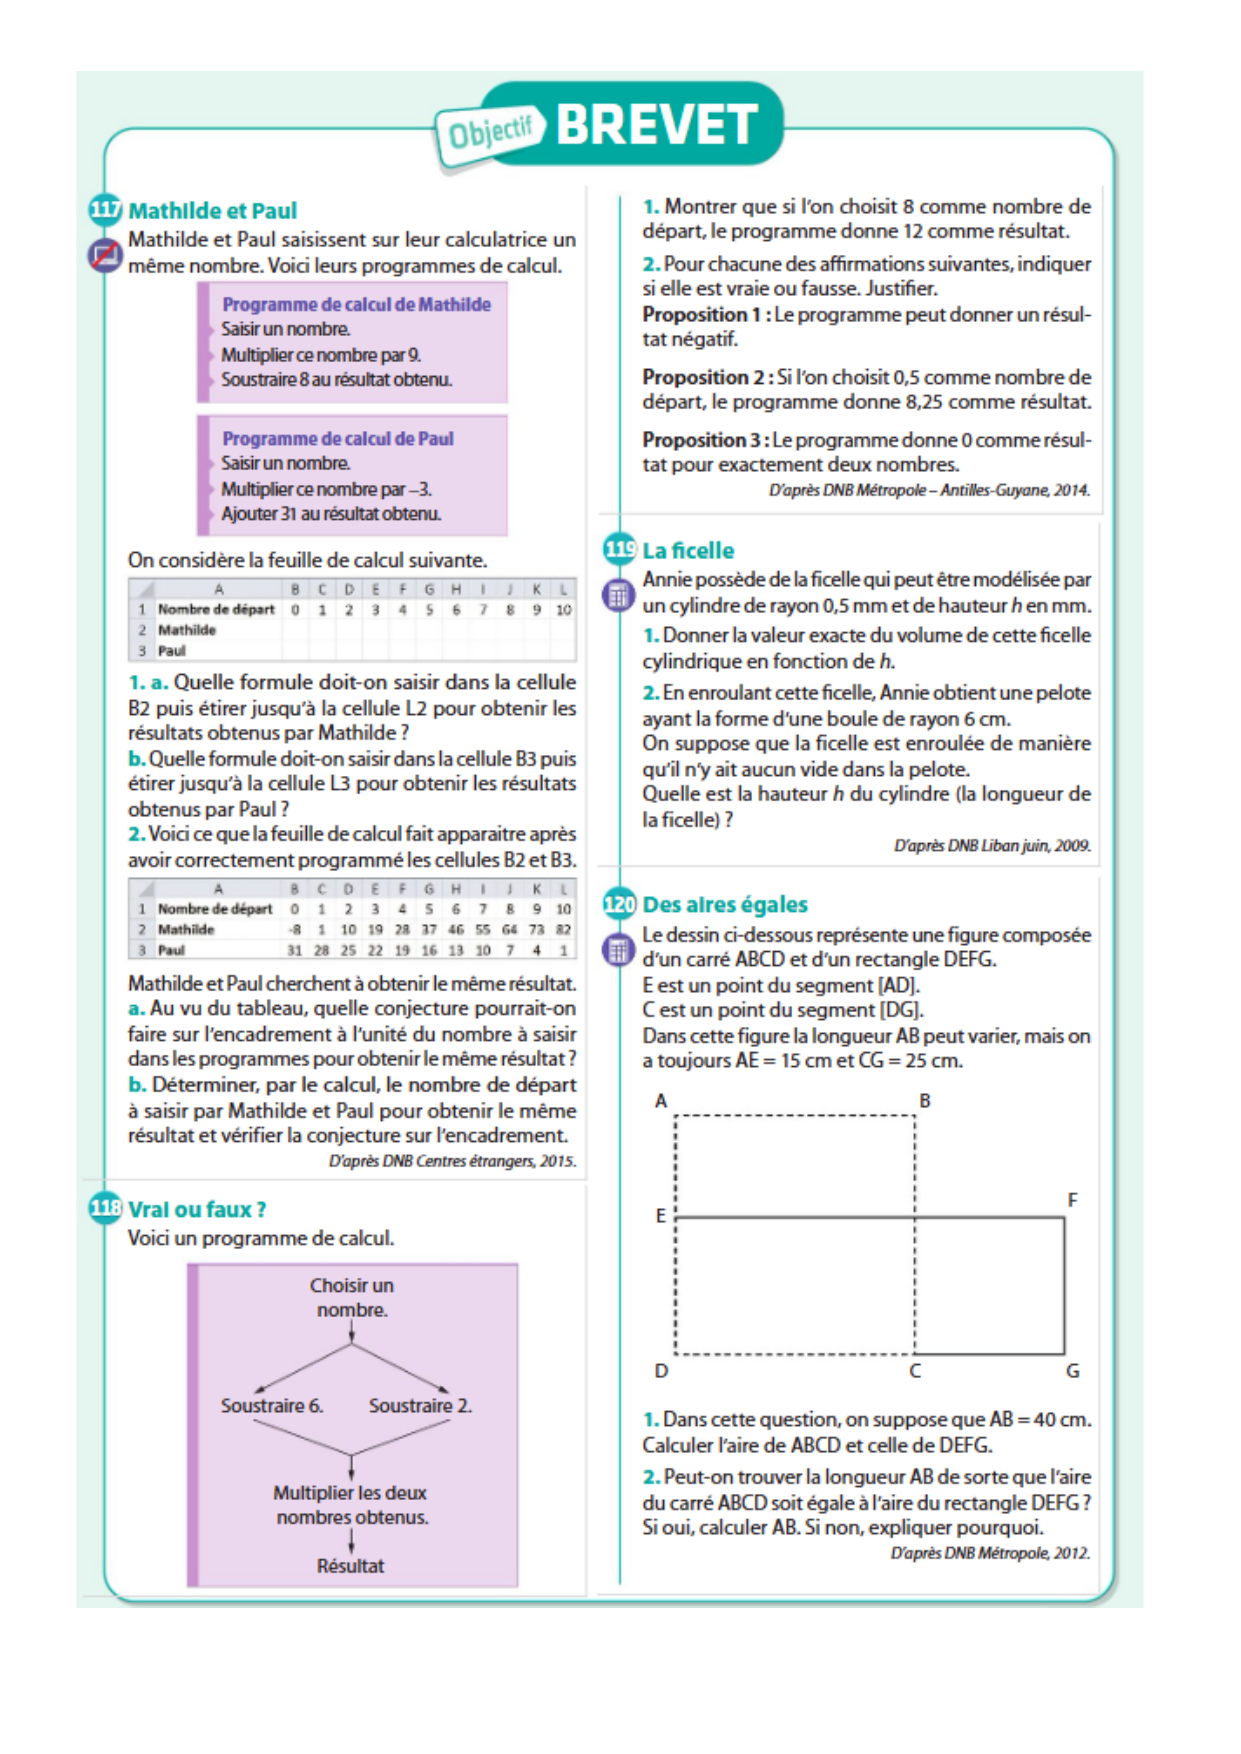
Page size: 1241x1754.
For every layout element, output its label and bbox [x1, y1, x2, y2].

picture [76, 71, 1144, 1608]
